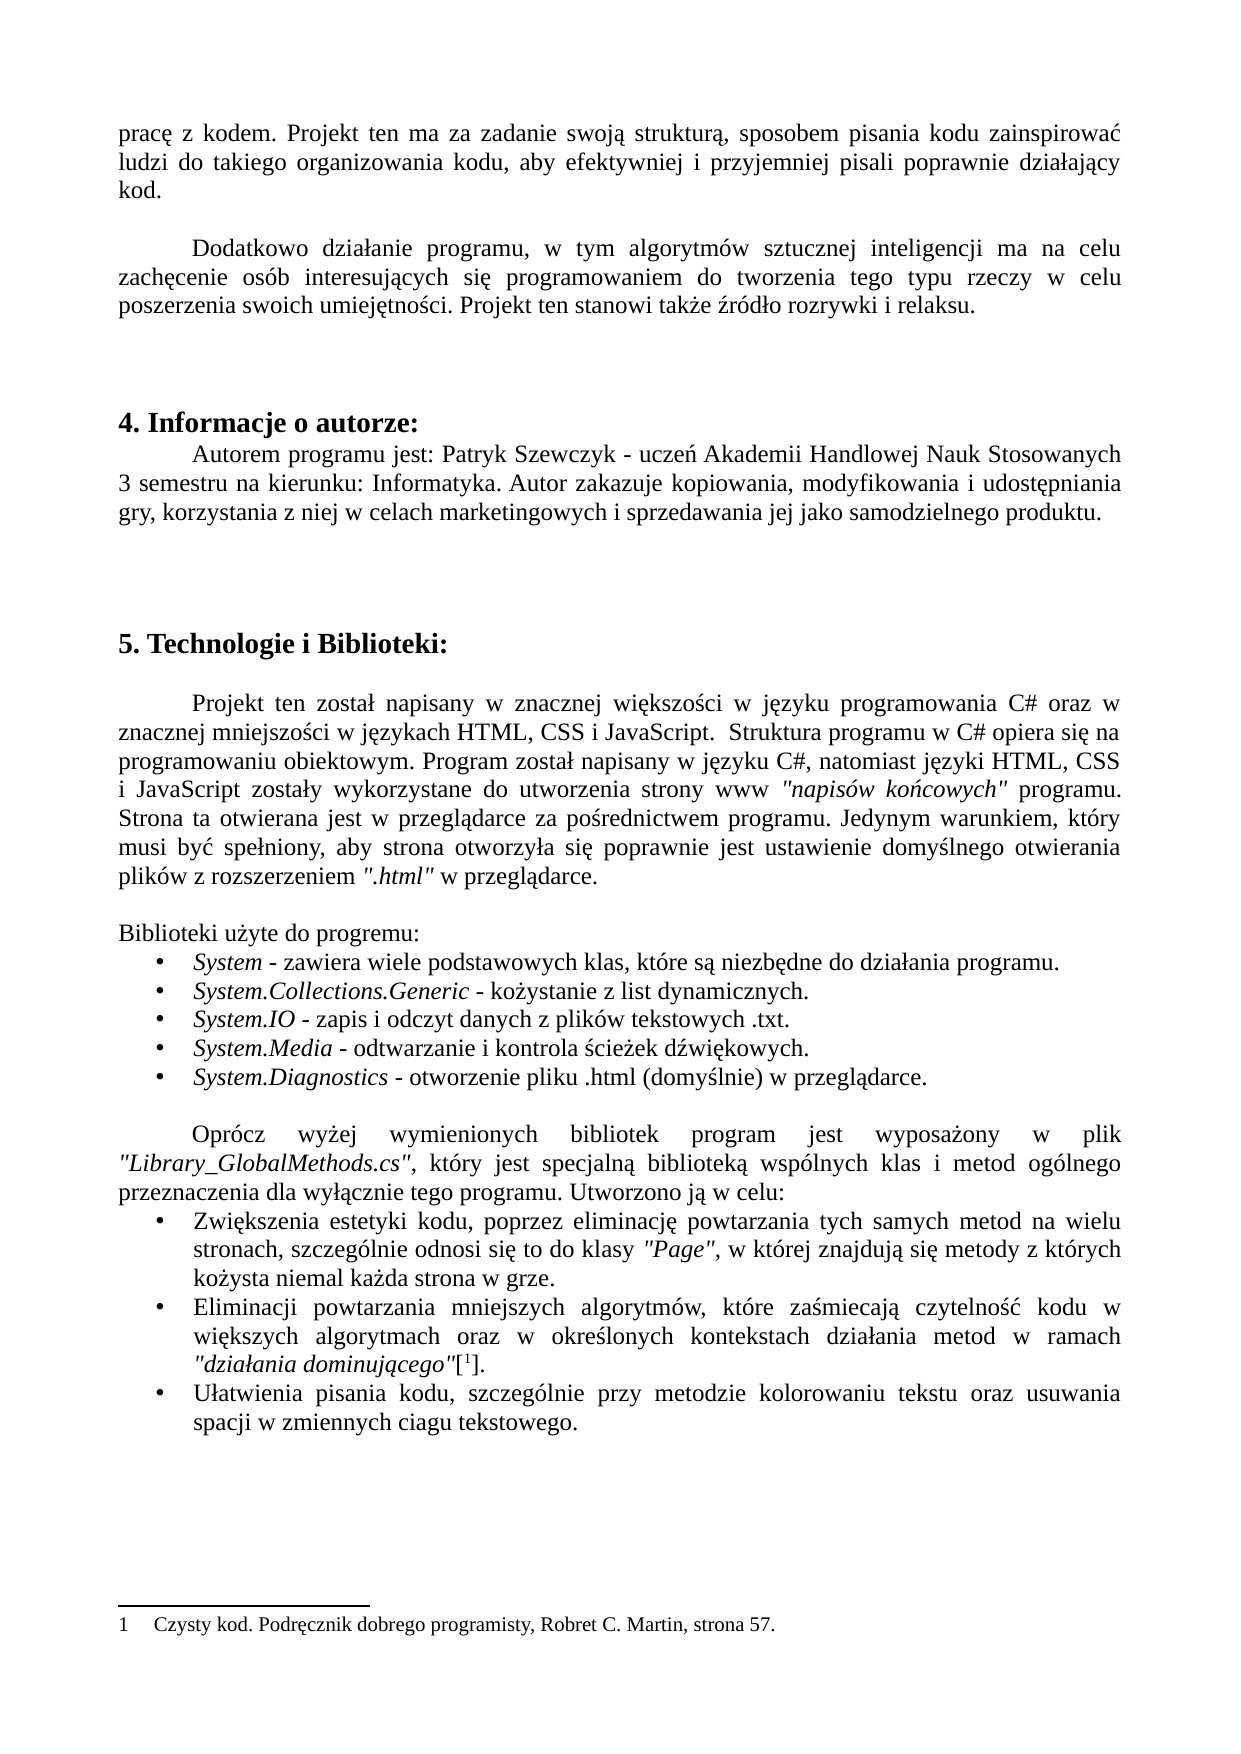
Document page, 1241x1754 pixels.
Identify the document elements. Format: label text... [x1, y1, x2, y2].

list System.Media - odtwarzanie i kontrola ścieżek dźwiękowych. [156, 1033, 1122, 1062]
text Oprócz wyżej wymienionych bibliotek program jest wyposażony w plik "Library_GlobalMethods.cs", który jest specjalną biblioteką wspólnych klas i metod ogólnego przeznaczenia dla wyłącznie tego programu. Utworzono ją w celu: [118, 1119, 1122, 1206]
text Projekt ten został napisany w znacznej większości w języku programowania C# oraz w znacznej mniejszości w językach HTML, CSS i JavaScript. Struktura programu w C# opiera się na programowaniu obiektowym. Program został napisany w języku C#, natomiast języki HTML, CSS i JavaScript zostały wykorzystane do utworzenia strony www "napisów końcowych" programu. Strona ta otwierana jest w przeglądarce za pośrednictwem programu. Jedynym warunkiem, który musi być spełniony, aby strona otworzyła się poprawnie jest ustawienie domyślnego otwierania plików z rozszerzeniem ".html" w przeglądarce. [118, 688, 1122, 889]
list System.IO - zapis i odczyt danych z plików tekstowych .txt. [156, 1004, 1122, 1033]
list System - zawiera wiele podstawowych klas, które są niezbędne do działania programu. [156, 947, 1122, 976]
list Eliminacji powtarzania mniejszych algorytmów, które zaśmiecają czytelność kodu w większych algorytmach oraz w określonych kontekstach działania metod w ramach "działania dominującego"[]. [156, 1292, 1122, 1378]
text 4. Informacje o autorze: [118, 406, 1122, 439]
list Zwiększenia estetyki kodu, poprzez eliminację powtarzania tych samych metod na wielu stronach, szczególnie odnosi się to do klasy "Page", w której znajdują się metody z których kożysta niemal każda strona w grze. [156, 1206, 1122, 1292]
list System.Collections.Generic - kożystanie z list dynamicznych. [156, 976, 1122, 1004]
list System.Diagnostics - otworzenie pliku .html (domyślnie) w przeglądarce. [156, 1062, 1122, 1091]
text Dodatkowo działanie programu, w tym algorytmów sztucznej inteligencji ma na celu zachęcenie osób interesujących się programowaniem do tworzenia tego typu rzeczy w celu poszerzenia swoich umiejętności. Projekt ten stanowi także źródło rozrywki i relaksu. [118, 204, 1122, 319]
text Biblioteki użyte do progremu: [118, 918, 1122, 947]
text Autorem programu jest: Patryk Szewczyk - uczeń Akademii Handlowej Nauk Stosowanych 3 semestru na kierunku: Informatyka. Autor zakazuje kopiowania, modyfikowania i udostępniania gry, korzystania z niej w celach marketingowych i sprzedawania jej jako samodzielnego produktu. [118, 439, 1122, 525]
text pracę z kodem. Projekt ten ma za zadanie swoją strukturą, sposobem pisania kodu zainspirować ludzi do takiego organizowania kodu, aby efektywniej i przyjemniej pisali poprawnie działający kod. [118, 118, 1122, 204]
list Czysty kod. Podręcznik dobrego programisty, Robret C. Martin, strona 57. [118, 1612, 1122, 1636]
list Ułatwienia pisania kodu, szczególnie przy metodzie kolorowaniu tekstu oraz usuwania spacji w zmiennych ciagu tekstowego. [156, 1378, 1122, 1436]
text 5. Technologie i Biblioteki: [118, 626, 1122, 659]
